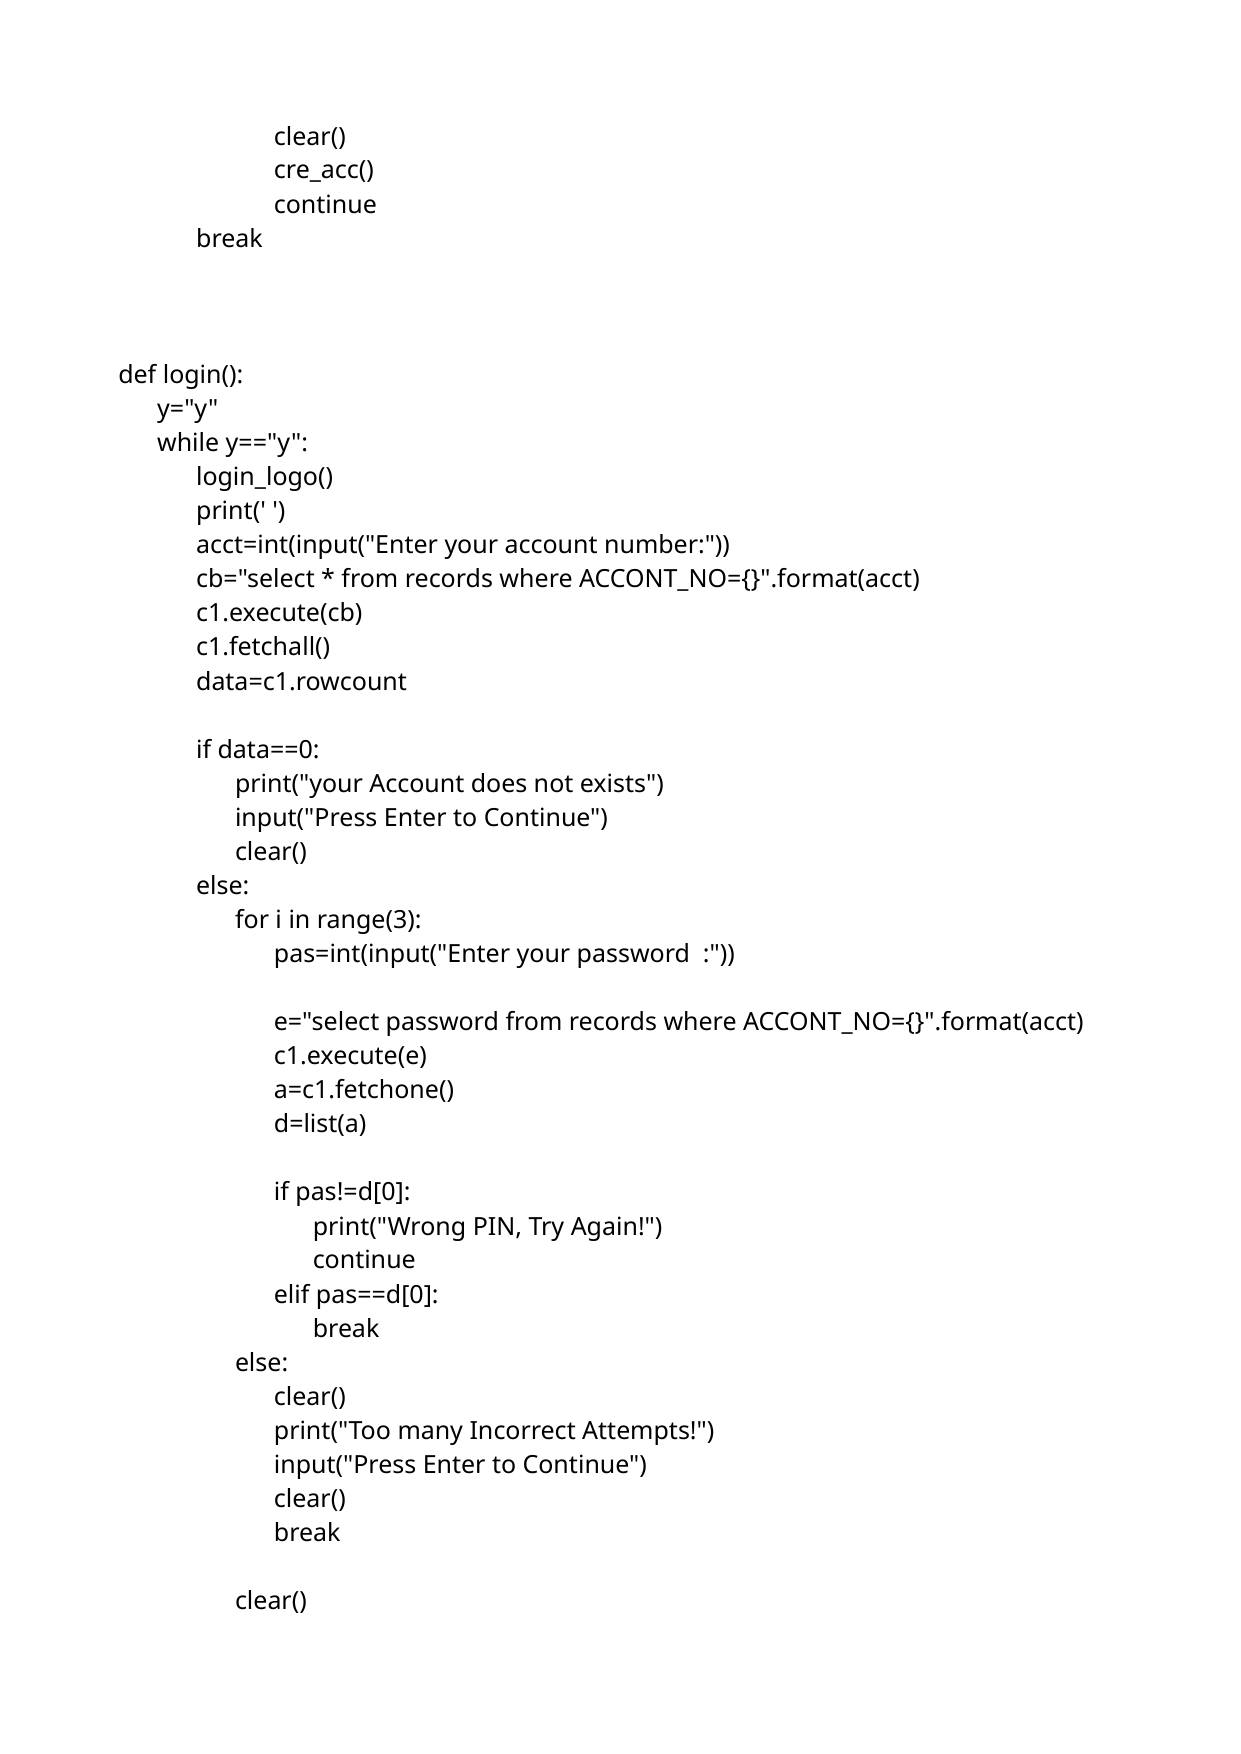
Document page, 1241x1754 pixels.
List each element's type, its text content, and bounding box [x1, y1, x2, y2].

text continue [118, 186, 1122, 220]
text c1.fetchall() [118, 629, 1122, 663]
text a=c1.fetchone() [118, 1072, 1122, 1106]
text print("Wrong PIN, Try Again!") [118, 1208, 1122, 1242]
text continue [118, 1242, 1122, 1276]
text input("Press Enter to Continue") [118, 799, 1122, 833]
text cb="select * from records where ACCONT_NO={}".format(acct) [118, 561, 1122, 595]
text c1.execute(e) [118, 1038, 1122, 1072]
text clear() [118, 1378, 1122, 1412]
text print(' ') [118, 493, 1122, 527]
text input("Press Enter to Continue") [118, 1447, 1122, 1481]
text for i in range(3): [118, 902, 1122, 936]
text else: [118, 1344, 1122, 1378]
text clear() [118, 1481, 1122, 1515]
text while y=="y": [118, 425, 1122, 459]
text print("your Account does not exists") [118, 765, 1122, 799]
text cre_acc() [118, 152, 1122, 186]
text pas=int(input("Enter your password :")) [118, 936, 1122, 970]
text break [118, 220, 1122, 254]
text d=list(a) [118, 1106, 1122, 1140]
text break [118, 1310, 1122, 1344]
text y="y" [118, 391, 1122, 425]
text login_logo() [118, 459, 1122, 493]
text clear() [118, 118, 1122, 152]
text print("Too many Incorrect Attempts!") [118, 1412, 1122, 1447]
text c1.execute(cb) [118, 595, 1122, 629]
text data=c1.rowcount [118, 663, 1122, 697]
text elif pas==d[0]: [118, 1276, 1122, 1310]
text e="select password from records where ACCONT_NO={}".format(acct) [118, 1004, 1122, 1038]
text if data==0: [118, 731, 1122, 765]
text break [118, 1515, 1122, 1549]
text clear() [118, 1583, 1122, 1617]
text def login(): [118, 357, 1122, 391]
text if pas!=d[0]: [118, 1174, 1122, 1208]
text else: [118, 867, 1122, 902]
text acct=int(input("Enter your account number:")) [118, 527, 1122, 561]
text clear() [118, 833, 1122, 867]
